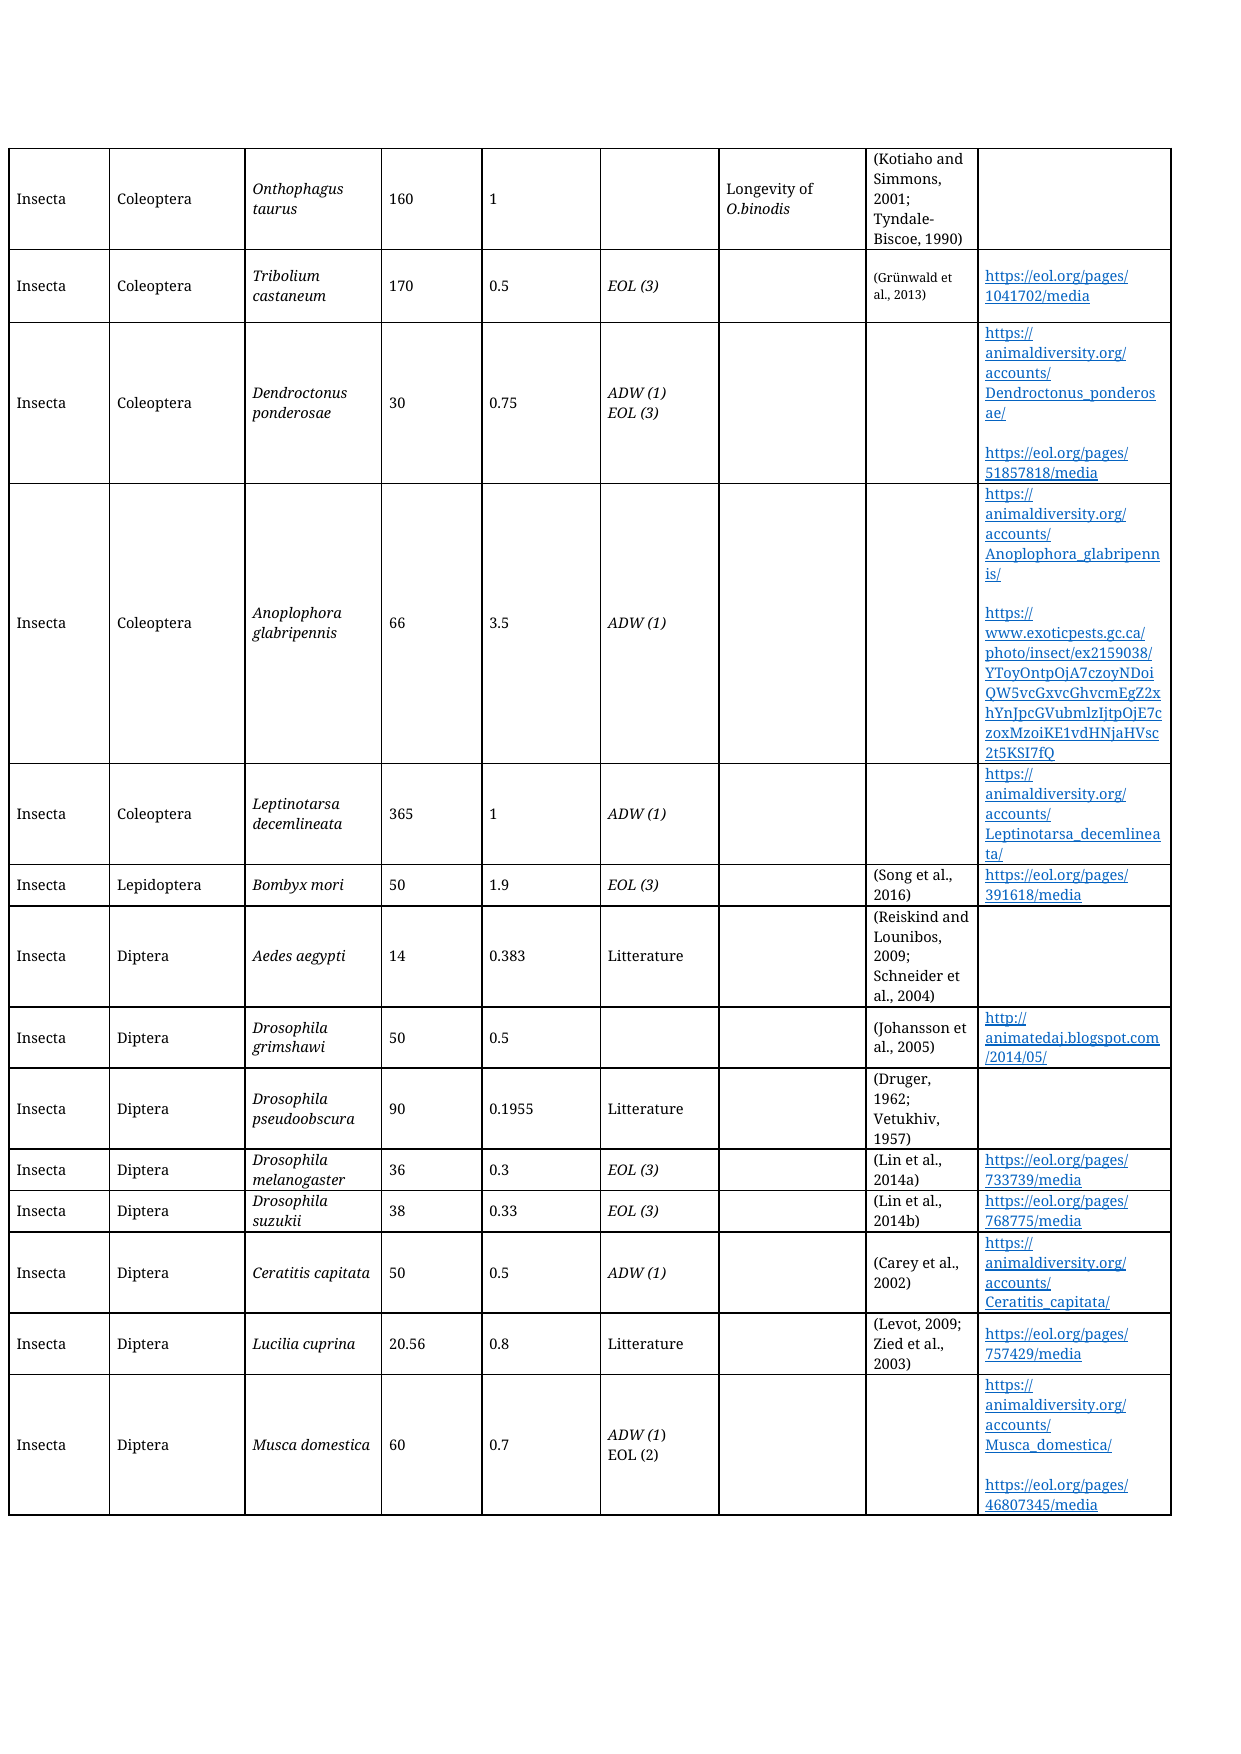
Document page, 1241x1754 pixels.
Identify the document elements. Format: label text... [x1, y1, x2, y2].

table_cell https://eol.org/pages/391618/media [979, 865, 1170, 905]
table_cell Leptinotarsa decemlineata [246, 764, 381, 863]
table_cell 0.75 [483, 323, 600, 482]
table_cell 66 [382, 484, 481, 762]
table_cell [720, 1150, 865, 1190]
table_cell [867, 1375, 977, 1514]
table_cell https://animaldiversity.org/accounts/Leptinotarsa_decemlineata/ [979, 764, 1170, 863]
table_cell 50 [382, 865, 481, 905]
table_cell Coleoptera [110, 764, 244, 863]
table_cell [720, 1233, 865, 1312]
table_cell https://animaldiversity.org/accounts/Musca_domestica/ https://eol.org/pages/46807345/media [979, 1375, 1170, 1514]
table_cell Insecta [10, 1314, 109, 1373]
table_cell Drosophila grimshawi [246, 1008, 381, 1067]
table_cell Insecta [10, 907, 109, 1006]
table_cell https://eol.org/pages/1041702/media [979, 250, 1170, 322]
table_cell Aedes aegypti [246, 907, 381, 1006]
table_cell Onthophagus taurus [246, 149, 381, 249]
table_cell ADW (1) [601, 1233, 718, 1312]
table_cell 50 [382, 1233, 481, 1312]
table_cell (Druger, 1962; Vetukhiv, 1957) [867, 1069, 977, 1148]
table_cell 0.8 [483, 1314, 600, 1373]
table_cell Lucilia cuprina [246, 1314, 381, 1373]
table_cell 30 [382, 323, 481, 482]
table_cell [720, 764, 865, 863]
table_cell ADW (1) EOL (3) [601, 323, 718, 482]
table_cell http://animatedaj.blogspot.com/2014/05/ [979, 1008, 1170, 1067]
table_cell 0.33 [483, 1191, 600, 1231]
table_cell Longevity of O.binodis [720, 149, 865, 249]
table_cell Dendroctonus ponderosae [246, 323, 381, 482]
table_cell Insecta [10, 323, 109, 482]
table_cell Insecta [10, 149, 109, 249]
table_cell https://animaldiversity.org/accounts/Ceratitis_capitata/ [979, 1233, 1170, 1312]
table_cell Insecta [10, 1233, 109, 1312]
table_cell Drosophila melanogaster [246, 1150, 381, 1190]
table_cell 0.5 [483, 1008, 600, 1067]
table_cell Diptera [110, 1069, 244, 1148]
table_cell Litterature [601, 1314, 718, 1373]
table_cell 170 [382, 250, 481, 322]
table_cell Coleoptera [110, 149, 244, 249]
table_cell [979, 907, 1170, 1006]
table_cell Insecta [10, 1150, 109, 1190]
table_cell Tribolium castaneum [246, 250, 381, 322]
table_cell Coleoptera [110, 250, 244, 322]
table_cell Ceratitis capitata [246, 1233, 381, 1312]
table_cell [720, 1191, 865, 1231]
table_cell [720, 1314, 865, 1373]
table_cell 0.3 [483, 1150, 600, 1190]
table_cell ADW (1) EOL (2) [601, 1375, 718, 1514]
table_cell Litterature [601, 907, 718, 1006]
table_cell [979, 1069, 1170, 1148]
table_cell [720, 323, 865, 482]
table_cell 14 [382, 907, 481, 1006]
table_cell [867, 323, 977, 482]
table_cell https://animaldiversity.org/accounts/Anoplophora_glabripennis/ https://www.exoticpests.gc.ca/photo/insect/ex2159038/YToyOntpOjA7czoyNDoiQW5vcGxvcGhvcmEgZ2xhYnJpcGVubmlzIjtpOjE7czoxMzoiKE1vdHNjaHVsc2t5KSI7fQ [979, 484, 1170, 762]
table_cell [720, 1375, 865, 1514]
table_cell Insecta [10, 250, 109, 322]
table_cell 38 [382, 1191, 481, 1231]
table_cell [720, 907, 865, 1006]
table_cell (Reiskind and Lounibos, 2009; Schneider et al., 2004) [867, 907, 977, 1006]
table_cell (Grünwald et al., 2013) [867, 250, 977, 322]
table_cell (Johansson et al., 2005) [867, 1008, 977, 1067]
table_cell Coleoptera [110, 323, 244, 482]
table_cell [720, 484, 865, 762]
table_cell [720, 250, 865, 322]
table_cell 0.383 [483, 907, 600, 1006]
table_cell 1 [483, 764, 600, 863]
table_cell 1.9 [483, 865, 600, 905]
table_cell 0.5 [483, 1233, 600, 1312]
table_cell Diptera [110, 1008, 244, 1067]
table_cell Anoplophora glabripennis [246, 484, 381, 762]
table_cell Diptera [110, 1150, 244, 1190]
table_cell [867, 764, 977, 863]
table_cell ADW (1) [601, 484, 718, 762]
table_cell ADW (1) [601, 764, 718, 863]
table_cell Insecta [10, 1191, 109, 1231]
table_cell [720, 1069, 865, 1148]
table_cell Insecta [10, 1069, 109, 1148]
table_cell https://eol.org/pages/768775/media [979, 1191, 1170, 1231]
table_cell Drosophila suzukii [246, 1191, 381, 1231]
table_cell EOL (3) [601, 250, 718, 322]
table_cell Coleoptera [110, 484, 244, 762]
table_cell [867, 484, 977, 762]
table_cell 1 [483, 149, 600, 249]
table_cell 160 [382, 149, 481, 249]
table_cell (Lin et al., 2014a) [867, 1150, 977, 1190]
table_cell Bombyx mori [246, 865, 381, 905]
table_cell Insecta [10, 1008, 109, 1067]
table_cell (Kotiaho and Simmons, 2001; Tyndale-Biscoe, 1990) [867, 149, 977, 249]
table_cell Insecta [10, 764, 109, 863]
table_cell EOL (3) [601, 1150, 718, 1190]
table_cell 50 [382, 1008, 481, 1067]
table_cell (Carey et al., 2002) [867, 1233, 977, 1312]
table_cell Musca domestica [246, 1375, 381, 1514]
table_cell 365 [382, 764, 481, 863]
table_cell [979, 149, 1170, 249]
table_cell 3.5 [483, 484, 600, 762]
table_cell (Song et al., 2016) [867, 865, 977, 905]
table_cell https://eol.org/pages/733739/media [979, 1150, 1170, 1190]
table_cell (Lin et al., 2014b) [867, 1191, 977, 1231]
table_cell Insecta [10, 865, 109, 905]
table_cell [601, 1008, 718, 1067]
table_cell 0.5 [483, 250, 600, 322]
table_cell Insecta [10, 484, 109, 762]
table_cell Diptera [110, 907, 244, 1006]
table_cell [601, 149, 718, 249]
table_cell 0.7 [483, 1375, 600, 1514]
table_cell (Levot, 2009; Zied et al., 2003) [867, 1314, 977, 1373]
table_cell Diptera [110, 1314, 244, 1373]
table_cell EOL (3) [601, 865, 718, 905]
table_cell 36 [382, 1150, 481, 1190]
table_cell 90 [382, 1069, 481, 1148]
table_cell https://animaldiversity.org/accounts/Dendroctonus_ponderosae/ https://eol.org/pages/51857818/media [979, 323, 1170, 482]
table_cell https://eol.org/pages/757429/media [979, 1314, 1170, 1373]
table_cell Diptera [110, 1191, 244, 1231]
table_cell 60 [382, 1375, 481, 1514]
table_cell Diptera [110, 1233, 244, 1312]
table_cell [720, 1008, 865, 1067]
table_cell Drosophila pseudoobscura [246, 1069, 381, 1148]
table_cell 0.1955 [483, 1069, 600, 1148]
table_cell EOL (3) [601, 1191, 718, 1231]
table_cell 20.56 [382, 1314, 481, 1373]
table_cell Insecta [10, 1375, 109, 1514]
table_cell [720, 865, 865, 905]
table_cell Diptera [110, 1375, 244, 1514]
table_cell Lepidoptera [110, 865, 244, 905]
table_cell Litterature [601, 1069, 718, 1148]
